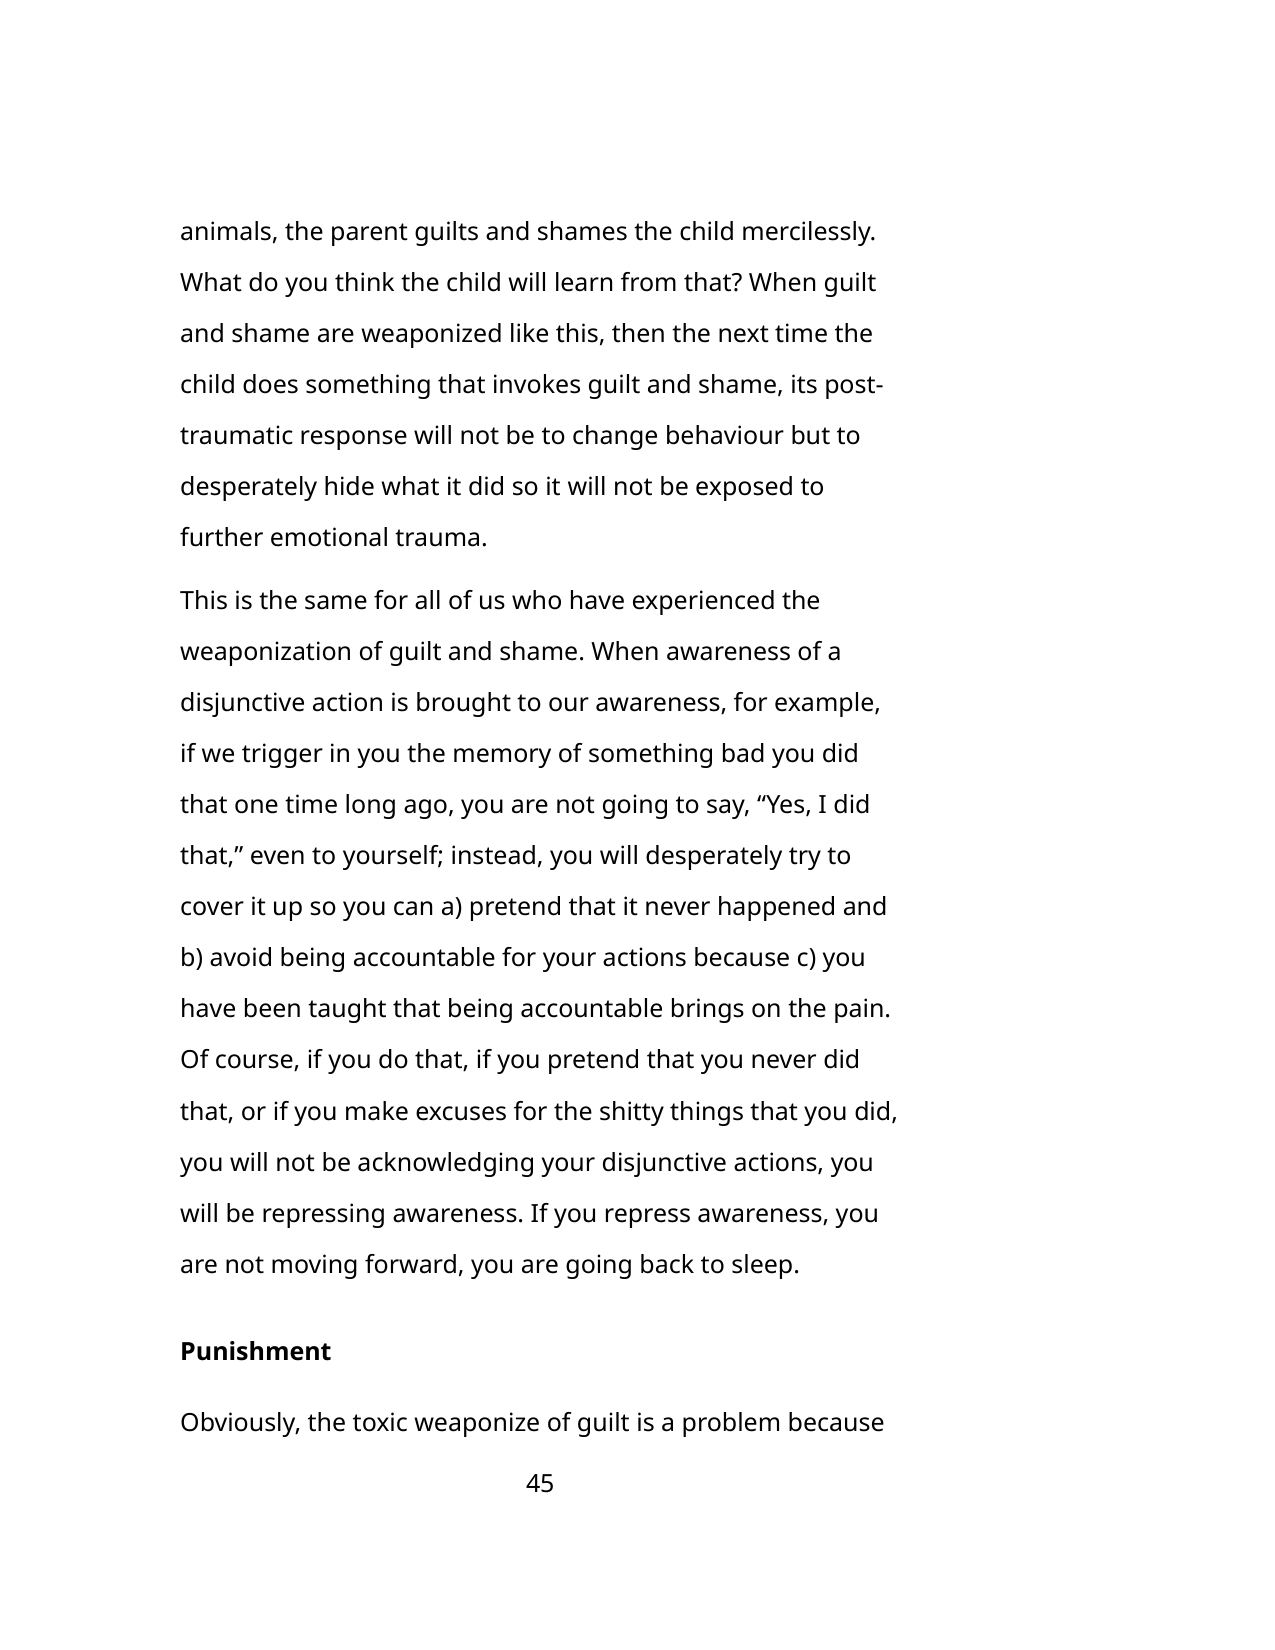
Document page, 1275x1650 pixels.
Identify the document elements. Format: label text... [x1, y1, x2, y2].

subtitle Punishment [180, 1333, 900, 1367]
text Obviously, the toxic weaponize of guilt is a problem because [180, 1404, 900, 1439]
text animals, the parent guilts and shames the child mercilessly. What do you think the child will learn from that? When guilt and shame are weaponized like this, then the next time the child does something that invokes guilt and shame, its post-traumatic response will not be to change behaviour but to desperately hide what it did so it will not be exposed to further emotional trauma. [180, 213, 900, 554]
text This is the same for all of us who have experienced the weaponization of guilt and shame. When awareness of a disjunctive action is brought to our awareness, for example, if we trigger in you the memory of something bad you did that one time long ago, you are not going to say, “Yes, I did that,” even to yourself; instead, you will desperately try to cover it up so you can a) pretend that it never happened and b) avoid being accountable for your actions because c) you have been taught that being accountable brings on the pain. Of course, if you do that, if you pretend that you never did that, or if you make excuses for the shitty things that you did, you will not be acknowledging your disjunctive actions, you will be repressing awareness. If you repress awareness, you are not moving forward, you are going back to sleep. [180, 583, 900, 1280]
